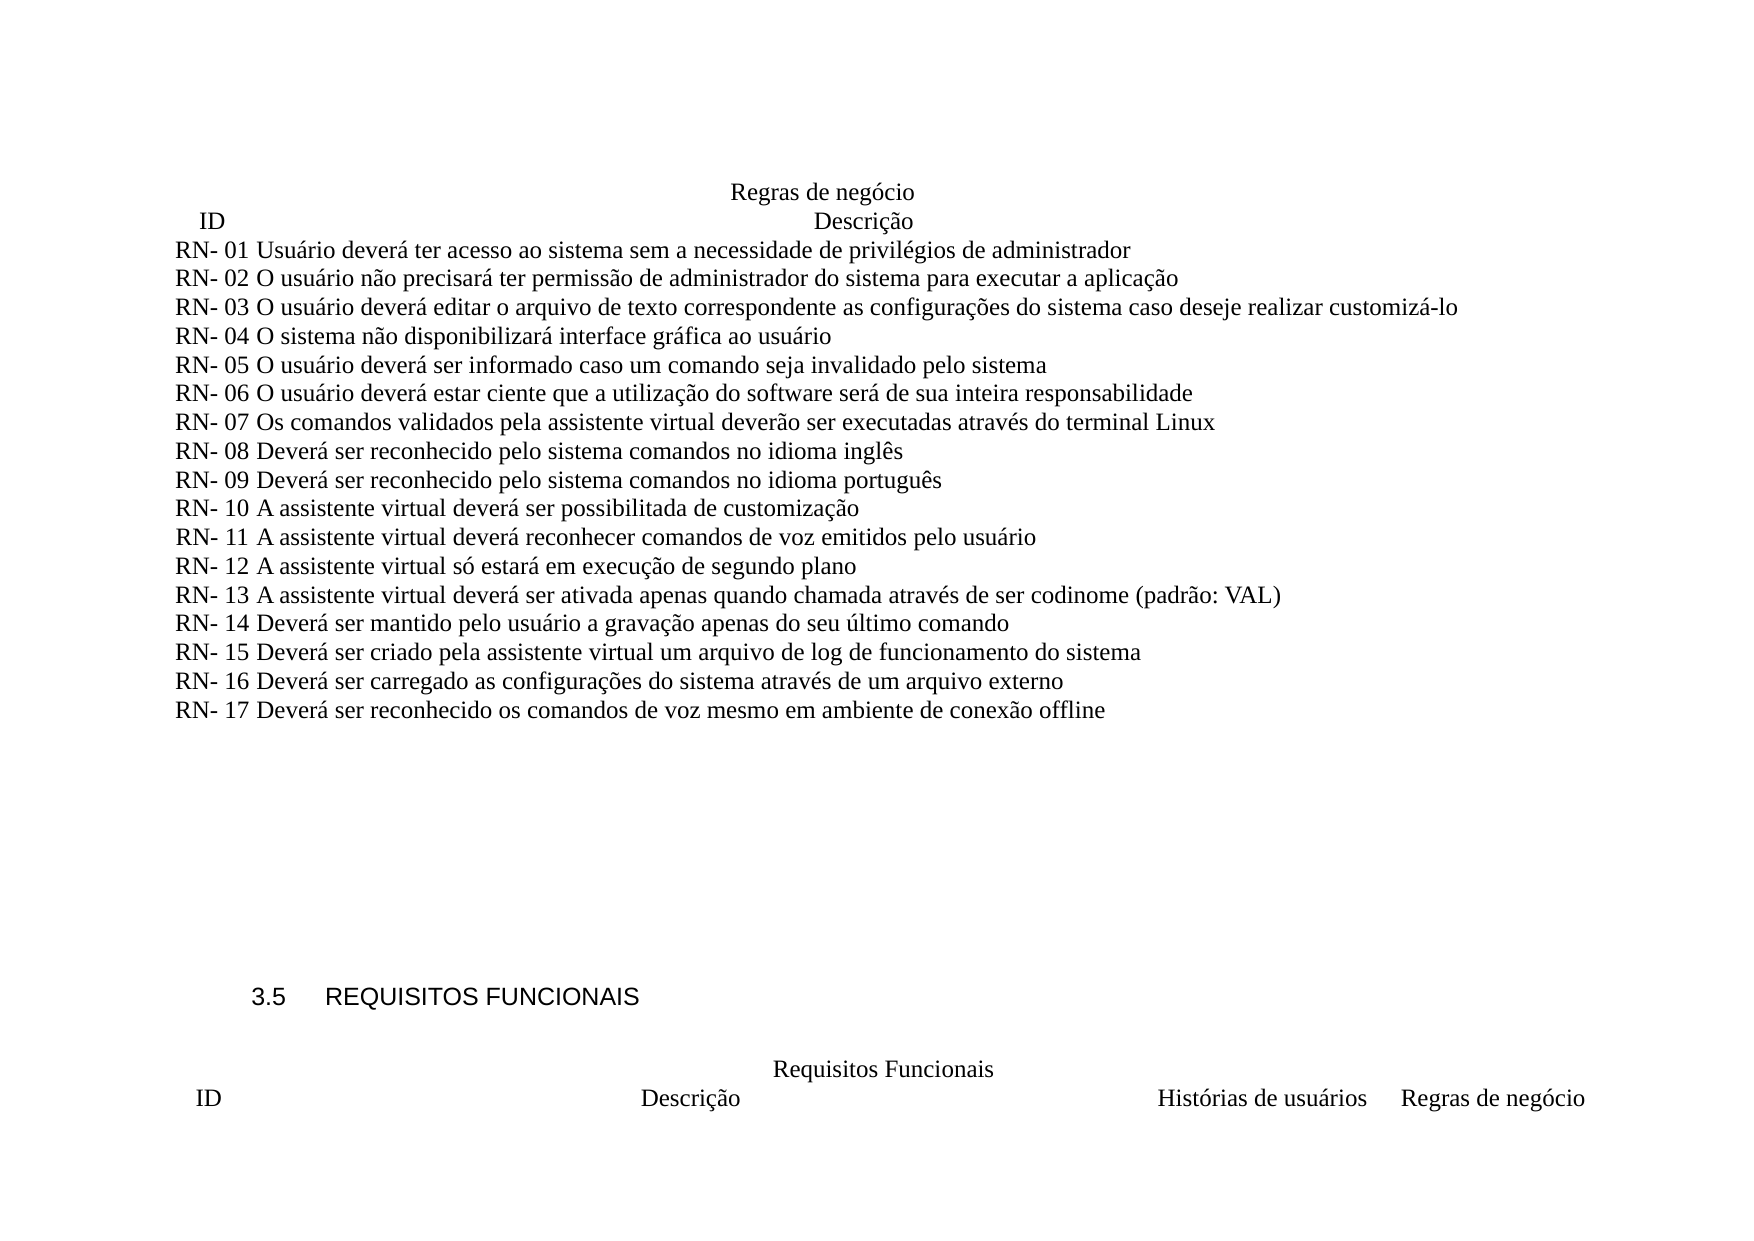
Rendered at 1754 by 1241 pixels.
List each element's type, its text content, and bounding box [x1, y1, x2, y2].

table_cell Deverá ser reconhecido os comandos de voz mesmo em ambiente de conexão offline [253, 695, 1474, 723]
table_cell RN- 16 [171, 666, 253, 695]
table_cell Usuário deverá ter acesso ao sistema sem a necessidade de privilégios de administrador [253, 235, 1474, 263]
table_cell Descrição [253, 206, 1474, 235]
table_cell RN- 02 [171, 264, 253, 292]
table_cell RN- 04 [171, 321, 253, 350]
table_cell RN- 01 [171, 235, 253, 263]
table_cell RN- 06 [171, 379, 253, 407]
table_cell RN- 12 [171, 551, 253, 580]
table_cell RN- 08 [171, 436, 253, 465]
table_cell RN- 15 [171, 637, 253, 666]
table_cell RN- 07 [171, 407, 253, 436]
table_cell Os comandos validados pela assistente virtual deverão ser executadas através do terminal Linux [253, 407, 1474, 436]
table_cell O usuário não precisará ter permissão de administrador do sistema para executar a aplicação [253, 264, 1474, 292]
table_cell Deverá ser criado pela assistente virtual um arquivo de log de funcionamento do sistema [253, 637, 1474, 666]
subtitle Requisitos funcionais [177, 982, 1636, 1011]
table_cell Regras de negócio [1390, 1083, 1596, 1112]
table_cell Deverá ser mantido pelo usuário a gravação apenas do seu último comando [253, 609, 1474, 637]
table_cell ID [171, 1083, 246, 1112]
table_cell Deverá ser reconhecido pelo sistema comandos no idioma português [253, 465, 1474, 493]
table_cell O usuário deverá ser informado caso um comando seja invalidado pelo sistema [253, 350, 1474, 378]
table_header Requisitos Funcionais [171, 1054, 1596, 1083]
table_cell RN- 09 [171, 465, 253, 493]
table_cell RN- 05 [171, 350, 253, 378]
table_cell RN- 03 [171, 292, 253, 321]
table_cell RN- 11 [171, 522, 253, 551]
table_cell Deverá ser carregado as configurações do sistema através de um arquivo externo [253, 666, 1474, 695]
table_cell RN- 17 [171, 695, 253, 723]
table_cell Descrição [246, 1083, 1135, 1112]
table_cell O usuário deverá estar ciente que a utilização do software será de sua inteira responsabilidade [253, 379, 1474, 407]
table_cell Deverá ser reconhecido pelo sistema comandos no idioma inglês [253, 436, 1474, 465]
table_cell Histórias de usuários [1135, 1083, 1390, 1112]
table_cell A assistente virtual deverá ser possibilitada de customização [253, 494, 1474, 522]
table_cell ID [171, 206, 253, 235]
table_cell A assistente virtual deverá reconhecer comandos de voz emitidos pelo usuário [253, 522, 1474, 551]
table_cell O sistema não disponibilizará interface gráfica ao usuário [253, 321, 1474, 350]
table_cell RN- 10 [171, 494, 253, 522]
table_cell RN- 14 [171, 609, 253, 637]
table_cell A assistente virtual só estará em execução de segundo plano [253, 551, 1474, 580]
table_cell A assistente virtual deverá ser ativada apenas quando chamada através de ser codinome (padrão: VAL) [253, 580, 1474, 608]
table_header Regras de negócio [171, 177, 1474, 206]
table_cell O usuário deverá editar o arquivo de texto correspondente as configurações do sistema caso deseje realizar customizá-lo [253, 292, 1474, 321]
table_cell RN- 13 [171, 580, 253, 608]
